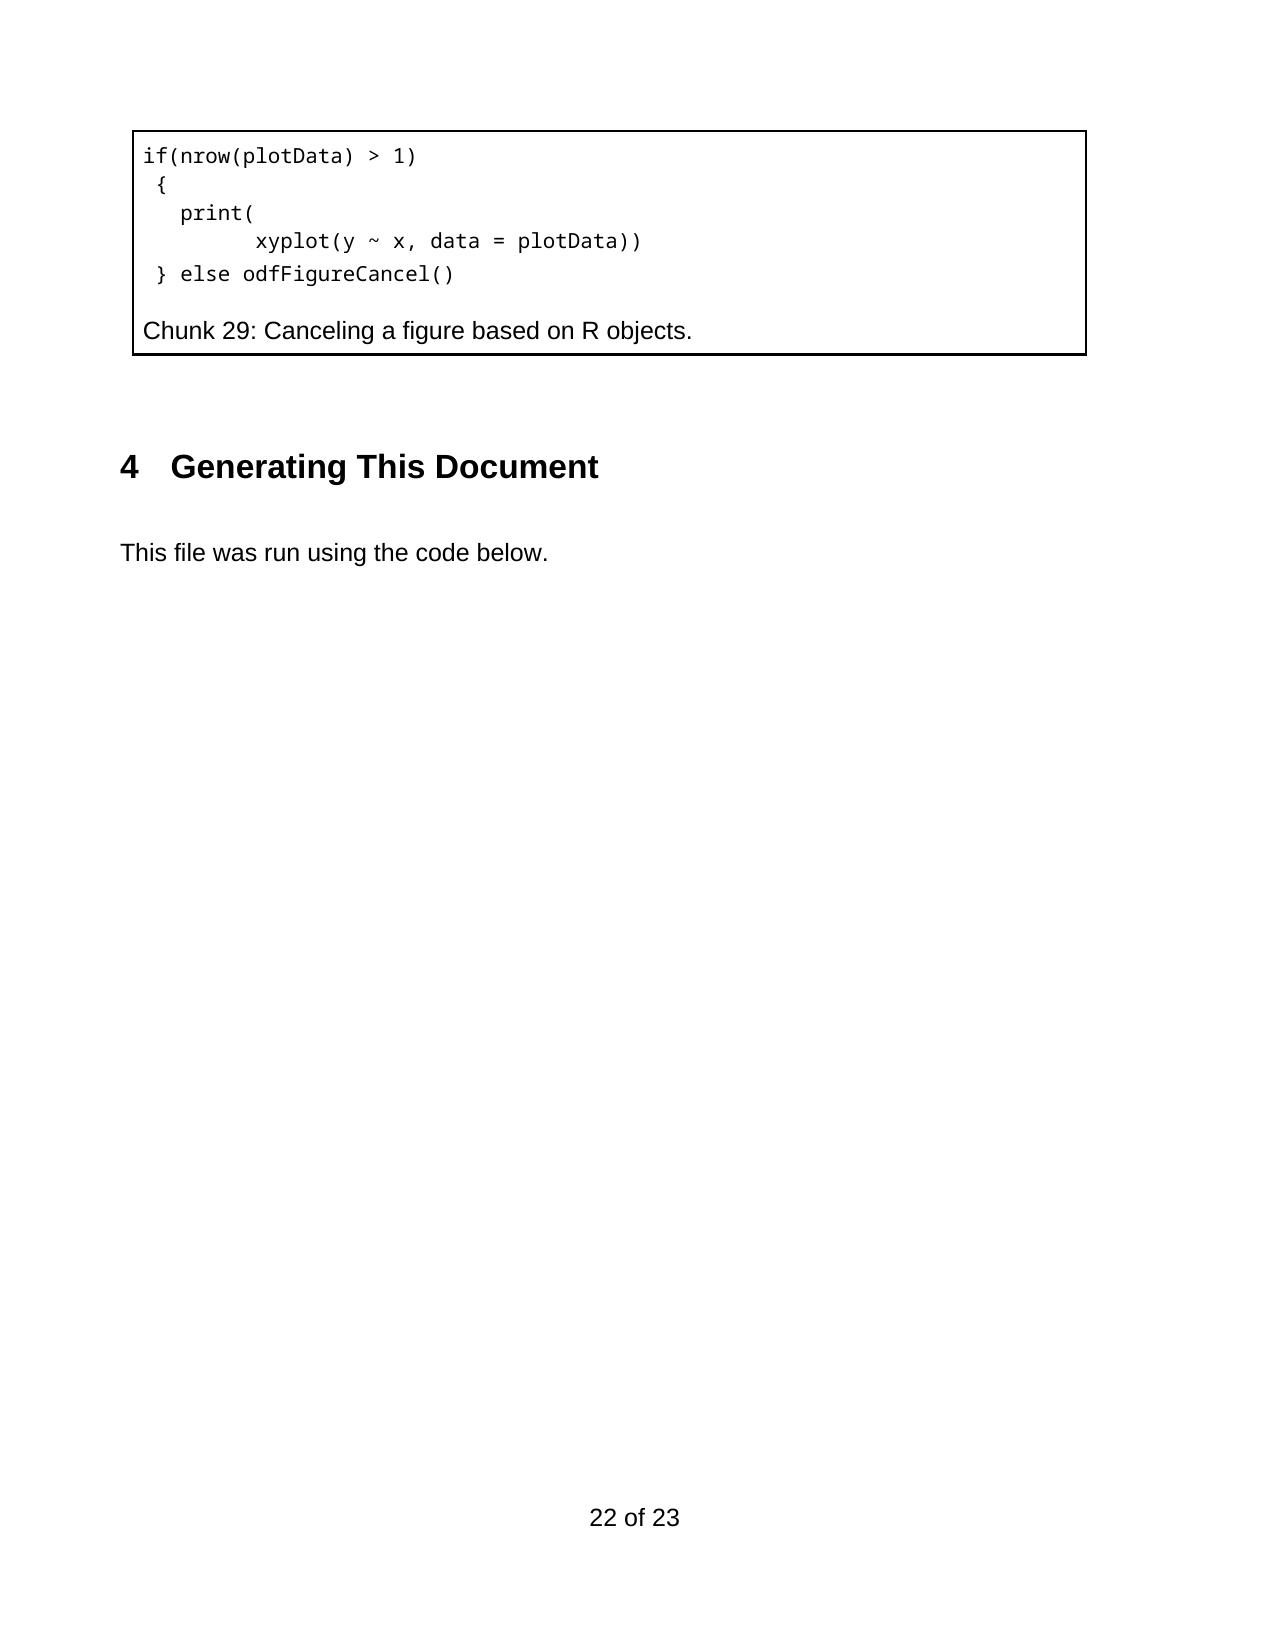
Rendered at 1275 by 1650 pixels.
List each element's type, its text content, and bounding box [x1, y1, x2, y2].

subtitle Generating This Document [120, 448, 1149, 486]
text print( [143, 198, 1076, 226]
text } else odfFigureCancel() [143, 255, 1076, 289]
text Chunk 29: Canceling a figure based on R objects. [143, 317, 1076, 344]
text This file was run using the code below. [120, 539, 1149, 567]
text xyplot(y ~ x, data = plotData)) [143, 226, 1076, 255]
text { [143, 169, 1076, 198]
text if(nrow(plotData) > 1) [143, 141, 1076, 169]
